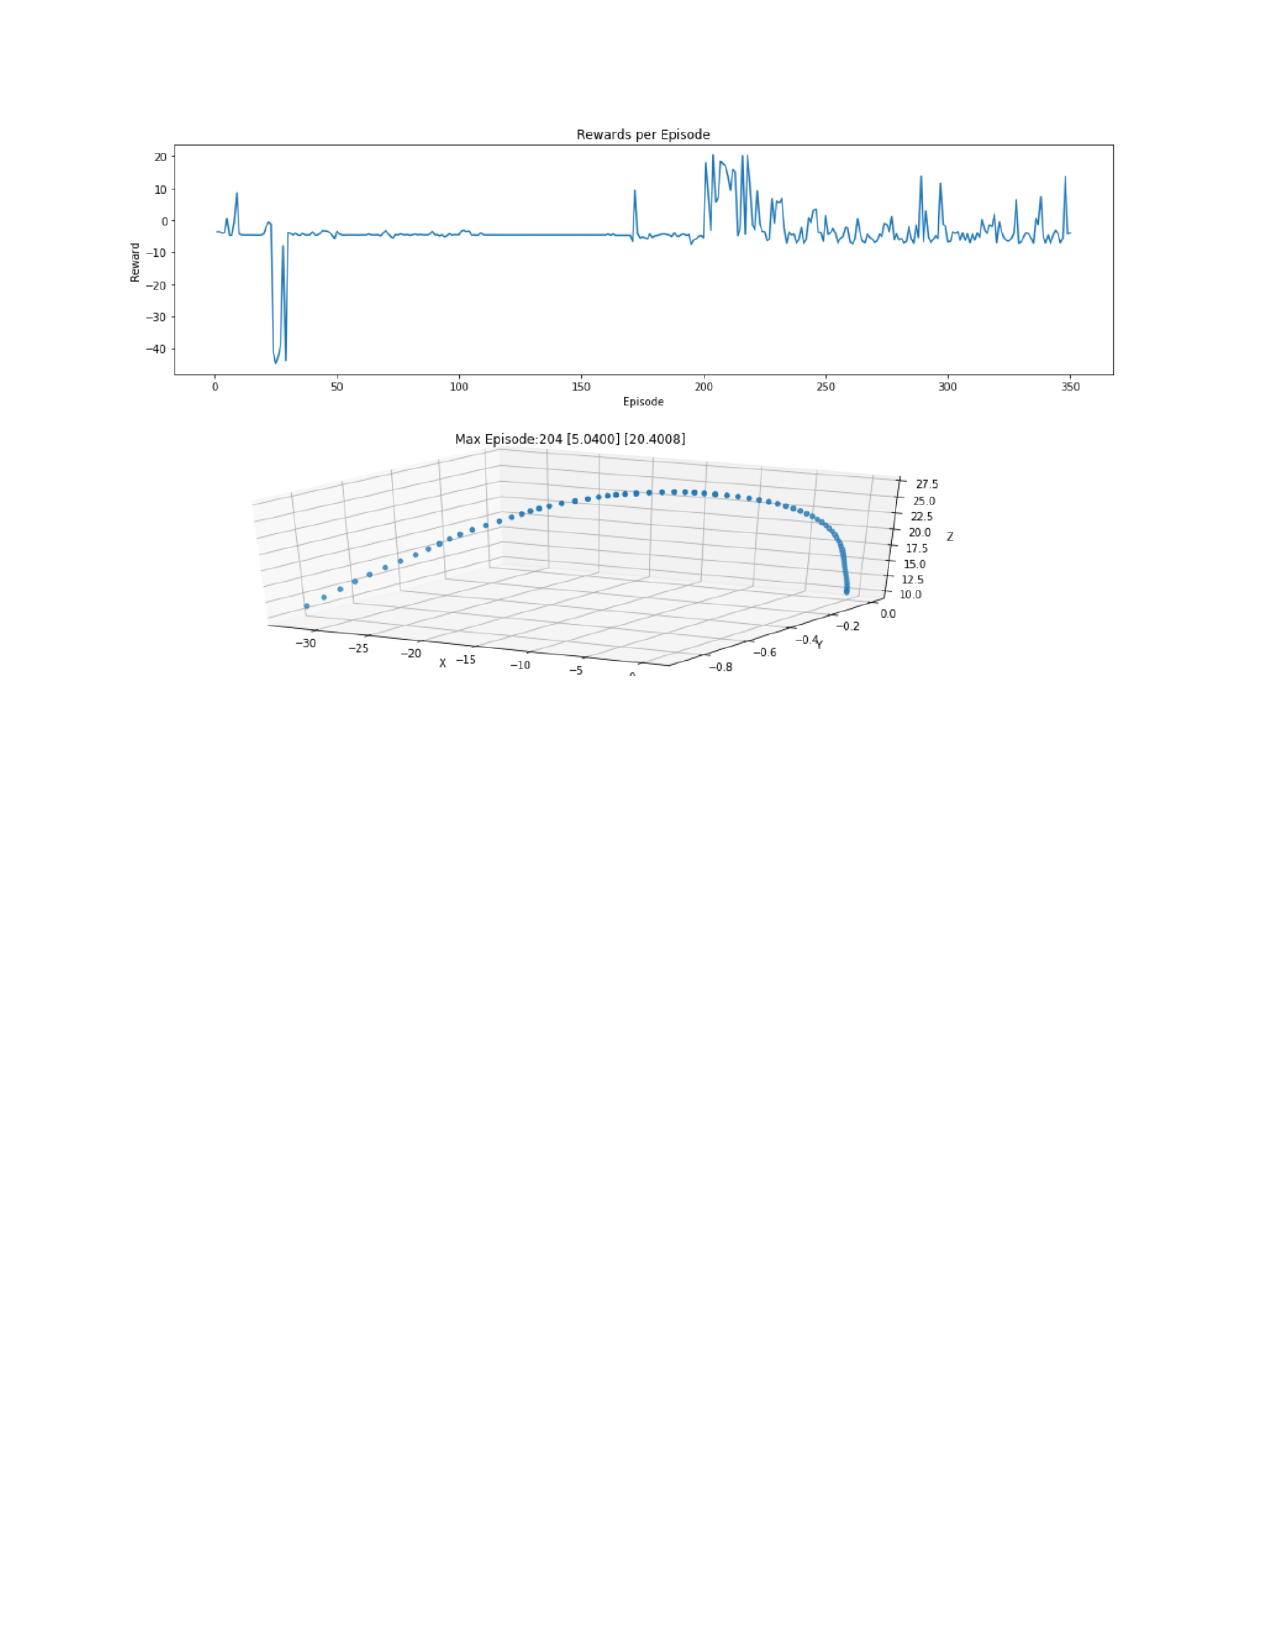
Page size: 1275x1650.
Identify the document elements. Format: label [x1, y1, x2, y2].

picture [118, 118, 1157, 676]
